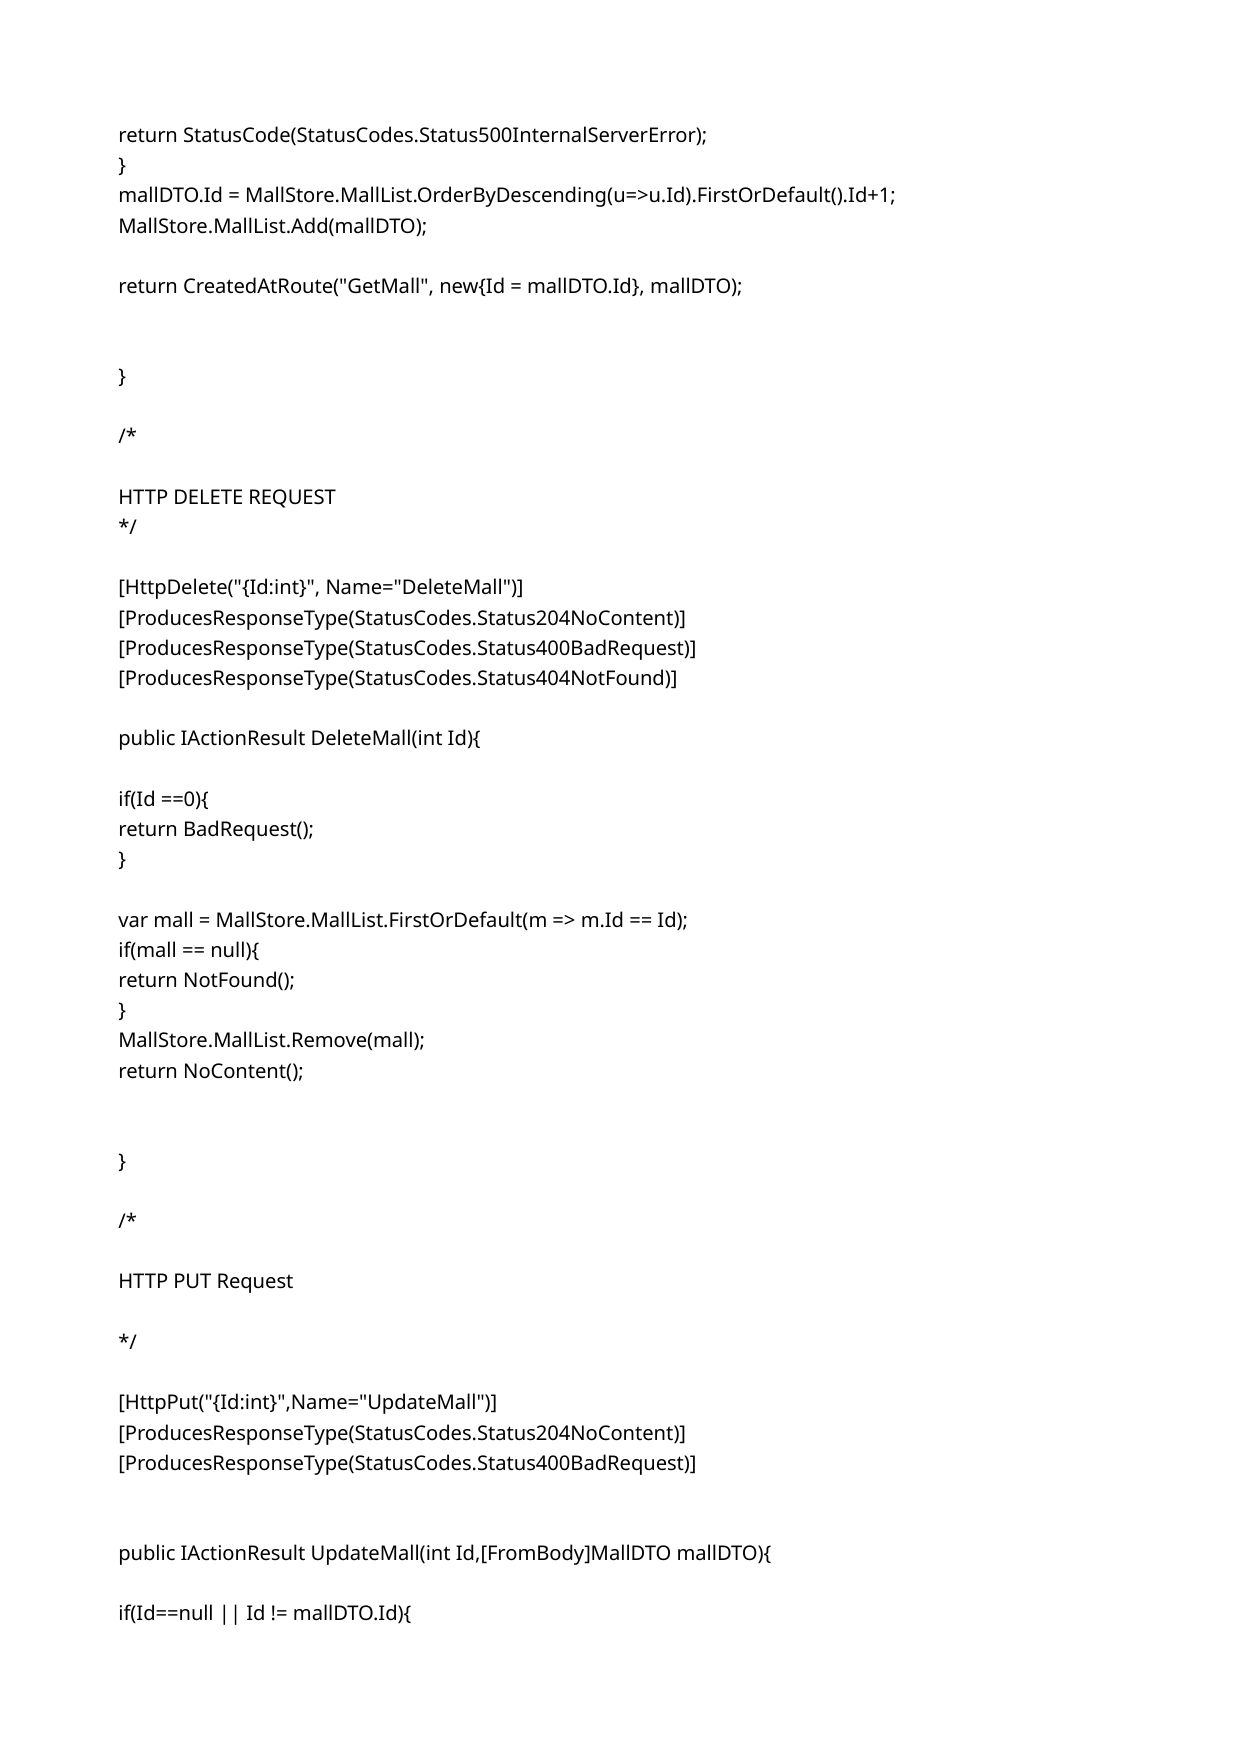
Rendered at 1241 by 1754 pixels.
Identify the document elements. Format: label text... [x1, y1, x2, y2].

text [ProducesResponseType(StatusCodes.Status400BadRequest)] [118, 631, 1122, 661]
text public IActionResult DeleteMall(int Id){ [118, 722, 1122, 752]
text [ProducesResponseType(StatusCodes.Status400BadRequest)] [118, 1446, 1122, 1476]
text var mall = MallStore.MallList.FirstOrDefault(m => m.Id == Id); [118, 903, 1122, 933]
text return CreatedAtRoute("GetMall", new{Id = mallDTO.Id}, mallDTO); [118, 269, 1122, 299]
text } [118, 148, 1122, 178]
text } [118, 359, 1122, 389]
text MallStore.MallList.Remove(mall); [118, 1024, 1122, 1054]
text [ProducesResponseType(StatusCodes.Status204NoContent)] [118, 1416, 1122, 1446]
text return NotFound(); [118, 963, 1122, 993]
text /* [118, 419, 1122, 450]
text mallDTO.Id = MallStore.MallList.OrderByDescending(u=>u.Id).FirstOrDefault().Id+1; [118, 178, 1122, 209]
text [ProducesResponseType(StatusCodes.Status204NoContent)] [118, 601, 1122, 631]
text if(Id==null || Id != mallDTO.Id){ [118, 1596, 1122, 1626]
text } [118, 1144, 1122, 1174]
text HTTP PUT Request [118, 1264, 1122, 1295]
text [HttpDelete("{Id:int}", Name="DeleteMall")] [118, 571, 1122, 601]
text [ProducesResponseType(StatusCodes.Status404NotFound)] [118, 661, 1122, 691]
text return NoContent(); [118, 1054, 1122, 1084]
text return BadRequest(); [118, 812, 1122, 842]
text } [118, 842, 1122, 873]
text MallStore.MallList.Add(mallDTO); [118, 209, 1122, 239]
text return StatusCode(StatusCodes.Status500InternalServerError); [118, 118, 1122, 148]
text if(mall == null){ [118, 933, 1122, 963]
text [HttpPut("{Id:int}",Name="UpdateMall")] [118, 1385, 1122, 1416]
text if(Id ==0){ [118, 782, 1122, 812]
text */ [118, 510, 1122, 540]
text */ [118, 1325, 1122, 1355]
text /* [118, 1204, 1122, 1234]
text public IActionResult UpdateMall(int Id,[FromBody]MallDTO mallDTO){ [118, 1536, 1122, 1566]
text } [118, 993, 1122, 1024]
text HTTP DELETE REQUEST [118, 480, 1122, 510]
